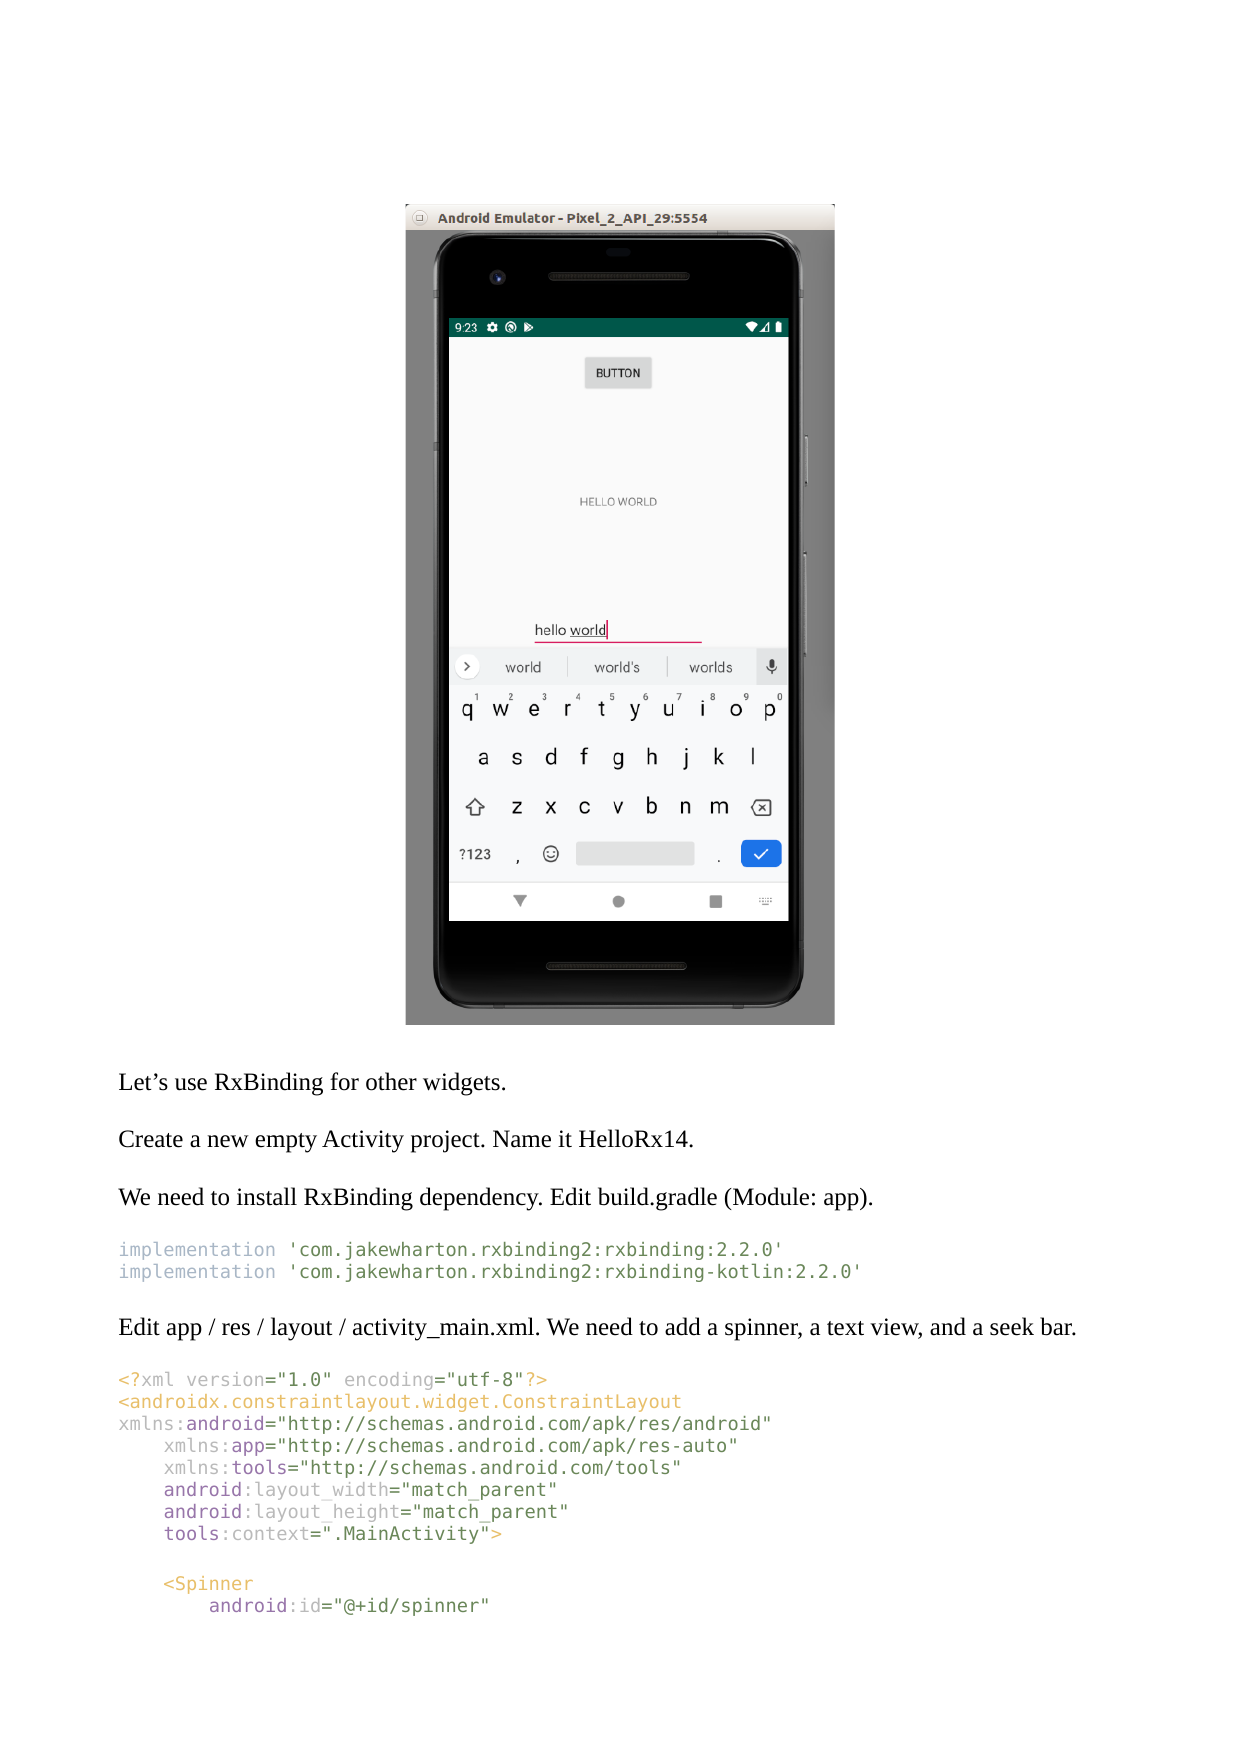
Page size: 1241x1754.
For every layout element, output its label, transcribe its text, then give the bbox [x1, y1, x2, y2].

text implementation 'com.jakewharton.rxbinding2:rxbinding:2.2.0' implementation 'com.jakewharton.rxbinding2:rxbinding-kotlin:2.2.0' [118, 1239, 1122, 1283]
picture [405, 204, 835, 1025]
text <?xml version="1.0" encoding="utf-8"?> <androidx.constraintlayout.widget.ConstraintLayout xmlns:android="http://schemas.android.com/apk/res/android" xmlns:app="http://schemas.android.com/apk/res-auto" xmlns:tools="http://schemas.android.com/tools" android:layout_width="match_parent" android:layout_height="match_parent" tools:context=".MainActivity"> <Spinner android:id="@+id/spinner" [118, 1369, 1122, 1617]
text Edit app / res / layout / activity_main.xml. We need to add a spinner, a text view, and a seek bar. [118, 1312, 1122, 1341]
text We need to install RxBinding dependency. Edit build.gradle (Module: app). [118, 1182, 1122, 1211]
text Let’s use RxBinding for other widgets. [118, 1067, 1122, 1096]
text Create a new empty Activity project. Name it HelloRx14. [118, 1124, 1122, 1153]
